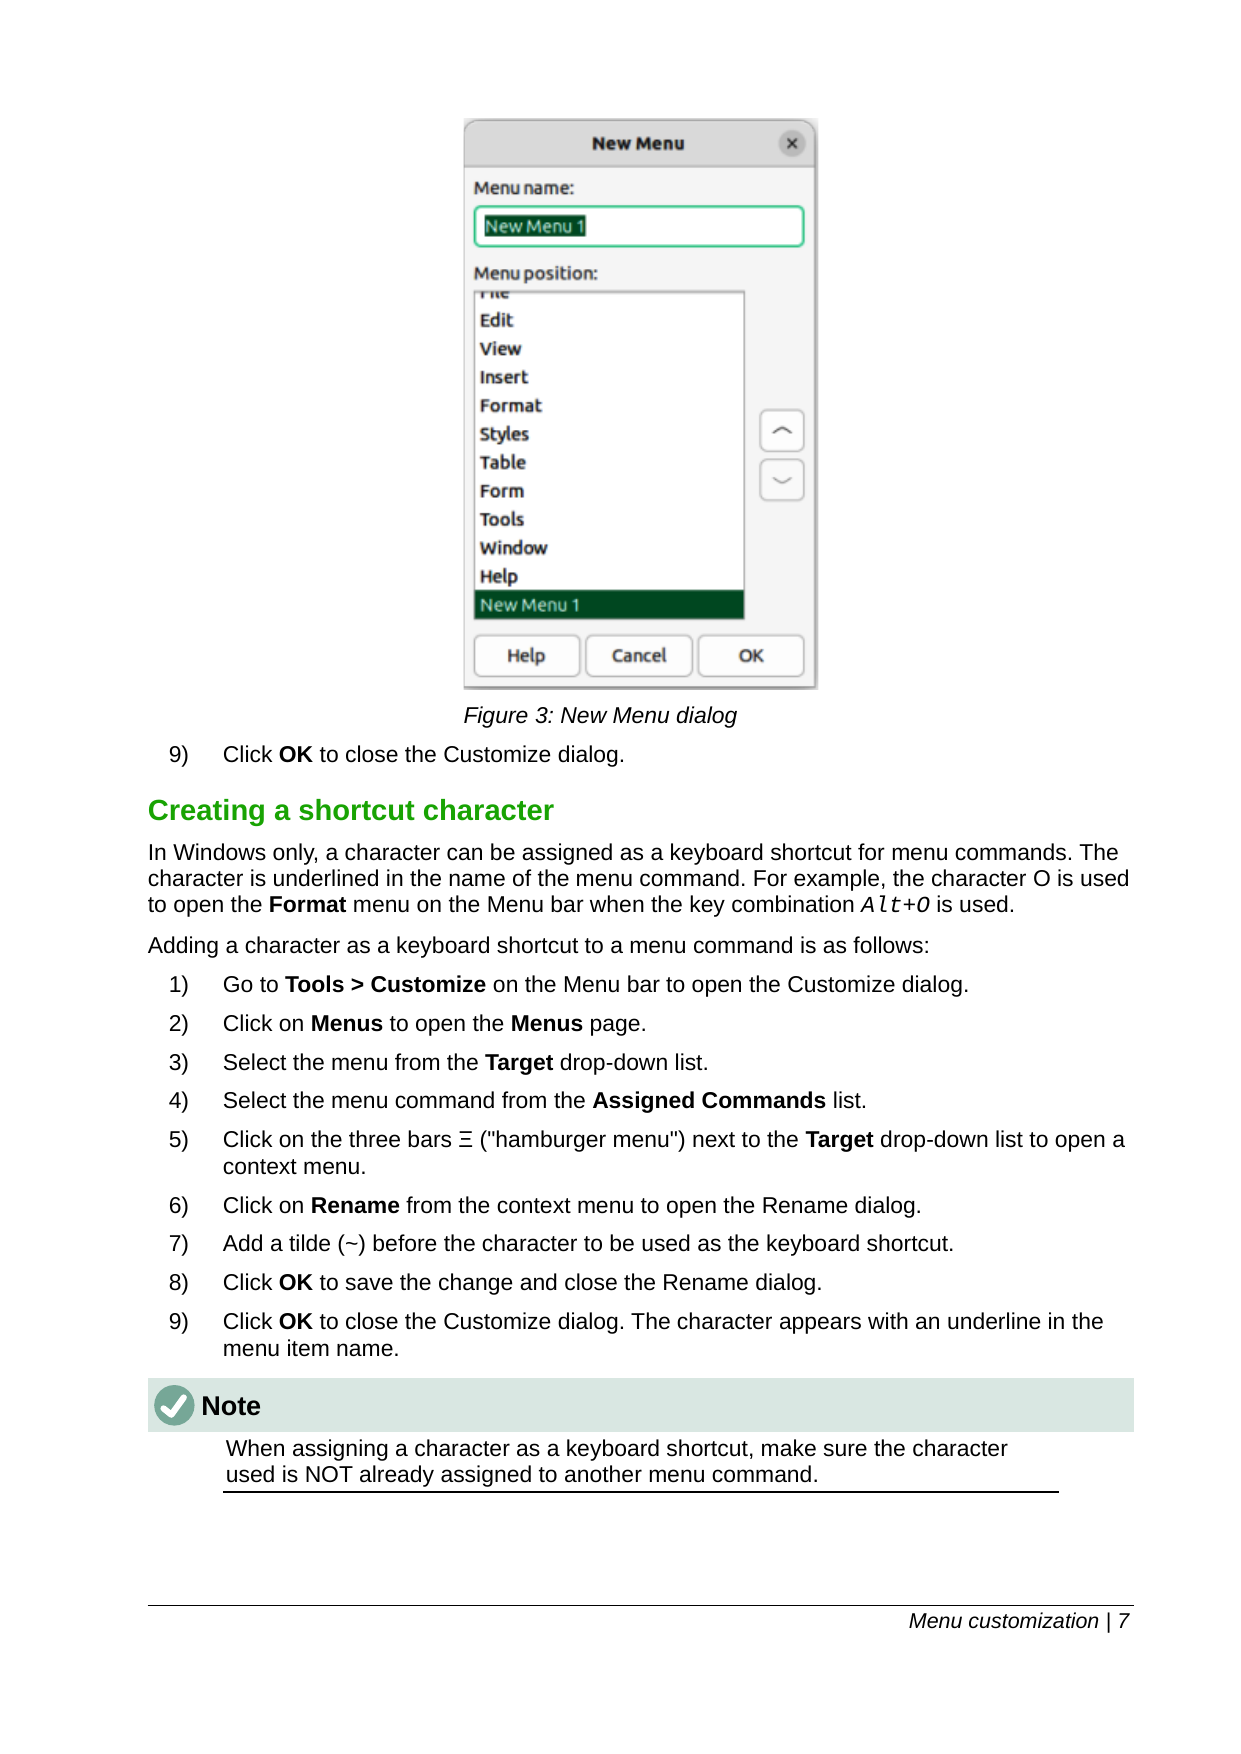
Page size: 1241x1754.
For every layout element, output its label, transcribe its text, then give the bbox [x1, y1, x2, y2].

list Click on Menus to open the Menus page. [189, 1010, 1134, 1036]
subtitle Note [148, 1378, 1134, 1432]
list Select the menu from the Target drop‑down list. [189, 1049, 1134, 1075]
list Click OK to close the Customize dialog. [189, 741, 1134, 767]
list Select the menu command from the Assigned Commands list. [189, 1087, 1134, 1114]
list Click on Rename from the context menu to open the Rename dialog. [189, 1192, 1134, 1218]
list Add a tilde (~) before the character to be used as the keyboard shortcut. [189, 1230, 1134, 1257]
list Click on the three bars Ξ ("hamburger menu") next to the Target drop‑down list to open a context menu. [189, 1126, 1134, 1179]
list Click OK to save the change and close the Rename dialog. [189, 1269, 1134, 1296]
text In Windows only, a character can be assigned as a keyboard shortcut for menu commands. The character is underlined in the name of the menu command. For example, the character O is used to open the Format menu on the Menu bar when the key combination Alt+O is used. [148, 838, 1134, 919]
text When assigning a character as a keyboard shortcut, make sure the character used is NOT already assigned to another menu command. [223, 1432, 1059, 1491]
text Figure 3: New Menu dialog [463, 702, 818, 729]
subtitle Creating a shortcut character [148, 792, 1134, 826]
picture [463, 118, 819, 690]
text Adding a character as a keyboard shortcut to a menu command is as follows: [148, 932, 1134, 958]
list Go to Tools > Customize on the Menu bar to open the Customize dialog. [189, 971, 1134, 997]
list Click OK to close the Customize dialog. The character appears with an underline in the menu item name. [189, 1308, 1134, 1361]
